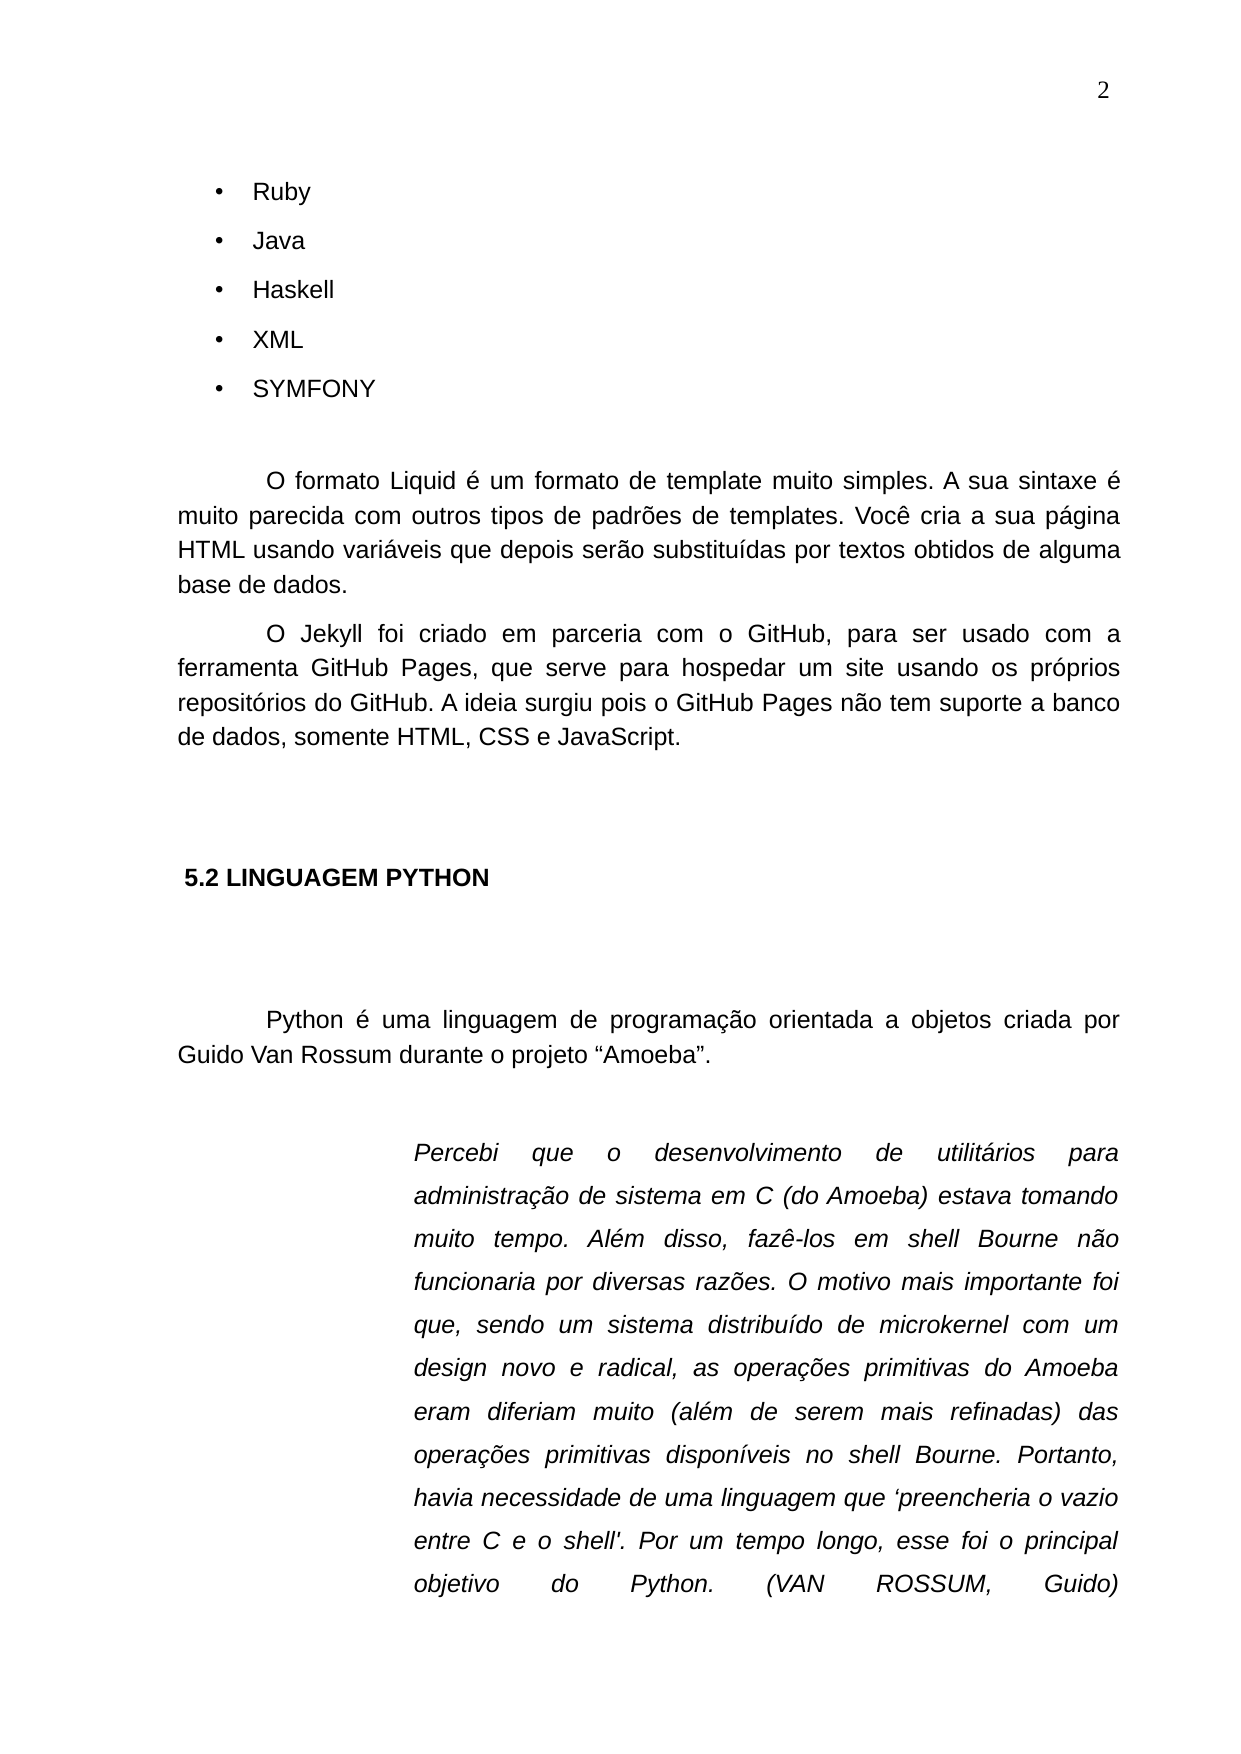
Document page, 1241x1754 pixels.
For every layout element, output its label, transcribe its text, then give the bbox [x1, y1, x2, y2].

list Haskell [215, 276, 1122, 304]
list Java [215, 226, 1122, 255]
list XML [215, 325, 1122, 353]
list Ruby [215, 177, 1122, 206]
text O formato Liquid é um formato de template muito simples. A sua sintaxe é muito parecida com outros tipos de padrões de templates. Você cria a sua página HTML usando variáveis que depois serão substituídas por textos obtidos de alguma base de dados. [177, 466, 1122, 598]
subtitle LINGUAGEM PYTHON [177, 863, 1122, 892]
list SYMFONY [215, 374, 1122, 403]
text O Jekyll foi criado em parceria com o GitHub, para ser usado com a ferramenta GitHub Pages, que serve para hospedar um site usando os próprios repositórios do GitHub. A ideia surgiu pois o GitHub Pages não tem suporte a banco de dados, somente HTML, CSS e JavaScript. [177, 619, 1122, 751]
text Python é uma linguagem de programação orientada a objetos criada por Guido Van Rossum durante o projeto “Amoeba”. [177, 1005, 1122, 1068]
text Percebi que o desenvolvimento de utilitários para administração de sistema em C (do Amoeba) estava tomando muito tempo. Além disso, fazê-los em shell Bourne não funcionaria por diversas razões. O motivo mais importante foi que, sendo um sistema distribuído de microkernel com um design novo e radical, as operações primitivas do Amoeba eram diferiam muito (além de serem mais refinadas) das operações primitivas disponíveis no shell Bourne. Portanto, havia necessidade de uma linguagem que ‘preencheria o vazio entre C e o shell'. Por um tempo longo, esse foi o principal objetivo do Python. (VAN ROSSUM, Guido) [413, 1138, 1122, 1598]
